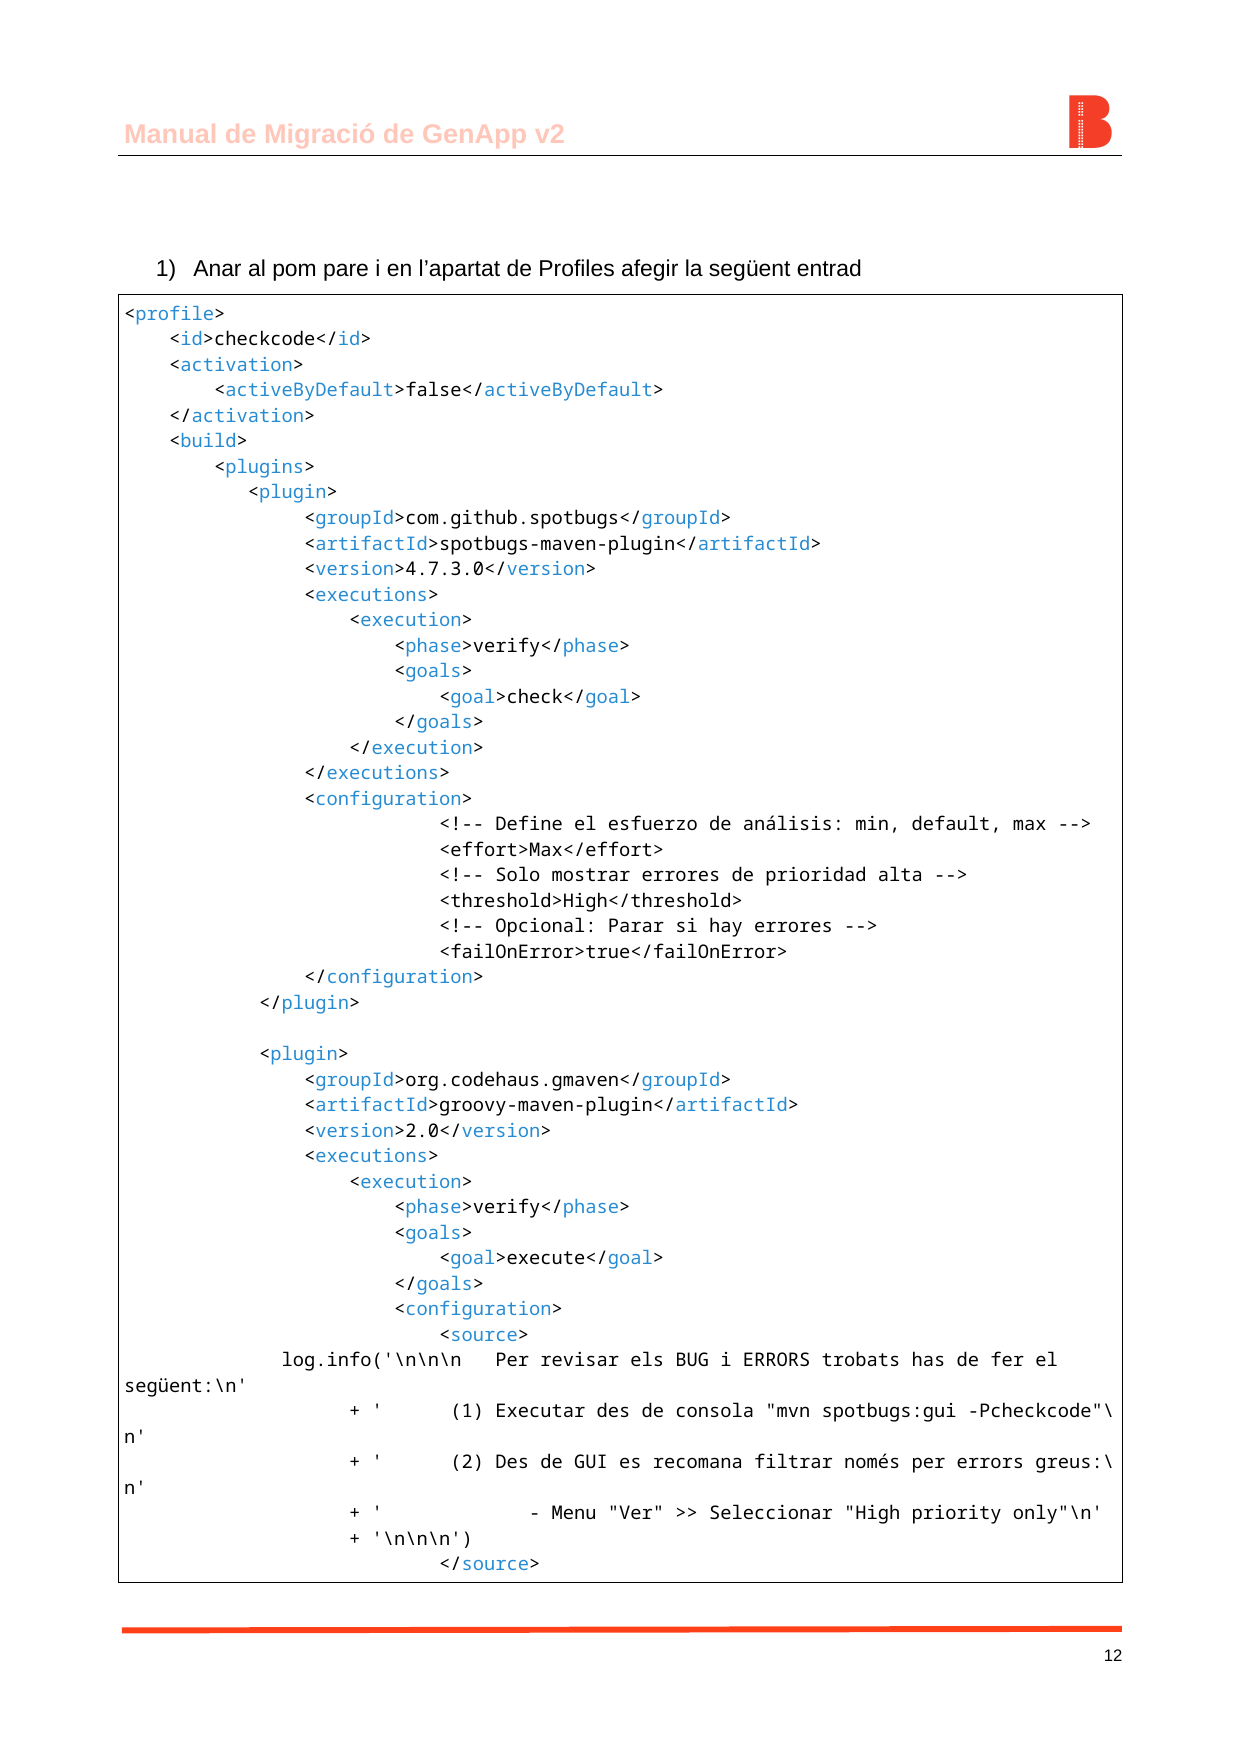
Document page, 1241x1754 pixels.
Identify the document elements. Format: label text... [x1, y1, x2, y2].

table_header <profile> <id>checkcode</id> <activation> <activeByDefault>false</activeByDefault> </activation> <build> <plugins> <plugin> <groupId>com.github.spotbugs</groupId> <artifactId>spotbugs-maven-plugin</artifactId> <version>4.7.3.0</version> <executions> <execution> <phase>verify</phase> <goals> <goal>check</goal> </goals> </execution> </executions> <configuration> <!-- Define el esfuerzo de análisis: min, default, max --> <effort>Max</effort> <!-- Solo mostrar errores de prioridad alta --> <threshold>High</threshold> <!-- Opcional: Parar si hay errores --> <failOnError>true</failOnError> </configuration> </plugin> <plugin> <groupId>org.codehaus.gmaven</groupId> <artifactId>groovy-maven-plugin</artifactId> <version>2.0</version> <executions> <execution> <phase>verify</phase> <goals> <goal>execute</goal> </goals> <configuration> <source> log.info('\n\n\n Per revisar els BUG i ERRORS trobats has de fer el següent:\n' + ' (1) Executar des de consola "mvn spotbugs:gui -Pcheckcode"\n' + ' (2) Des de GUI es recomana filtrar només per errors greus:\n' + ' - Menu "Ver" >> Seleccionar "High priority only"\n' + '\n\n\n') </source> [119, 295, 1122, 1582]
list Anar al pom pare i en l’apartat de Profiles afegir la següent entrad [156, 254, 1122, 281]
picture [1063, 94, 1117, 150]
